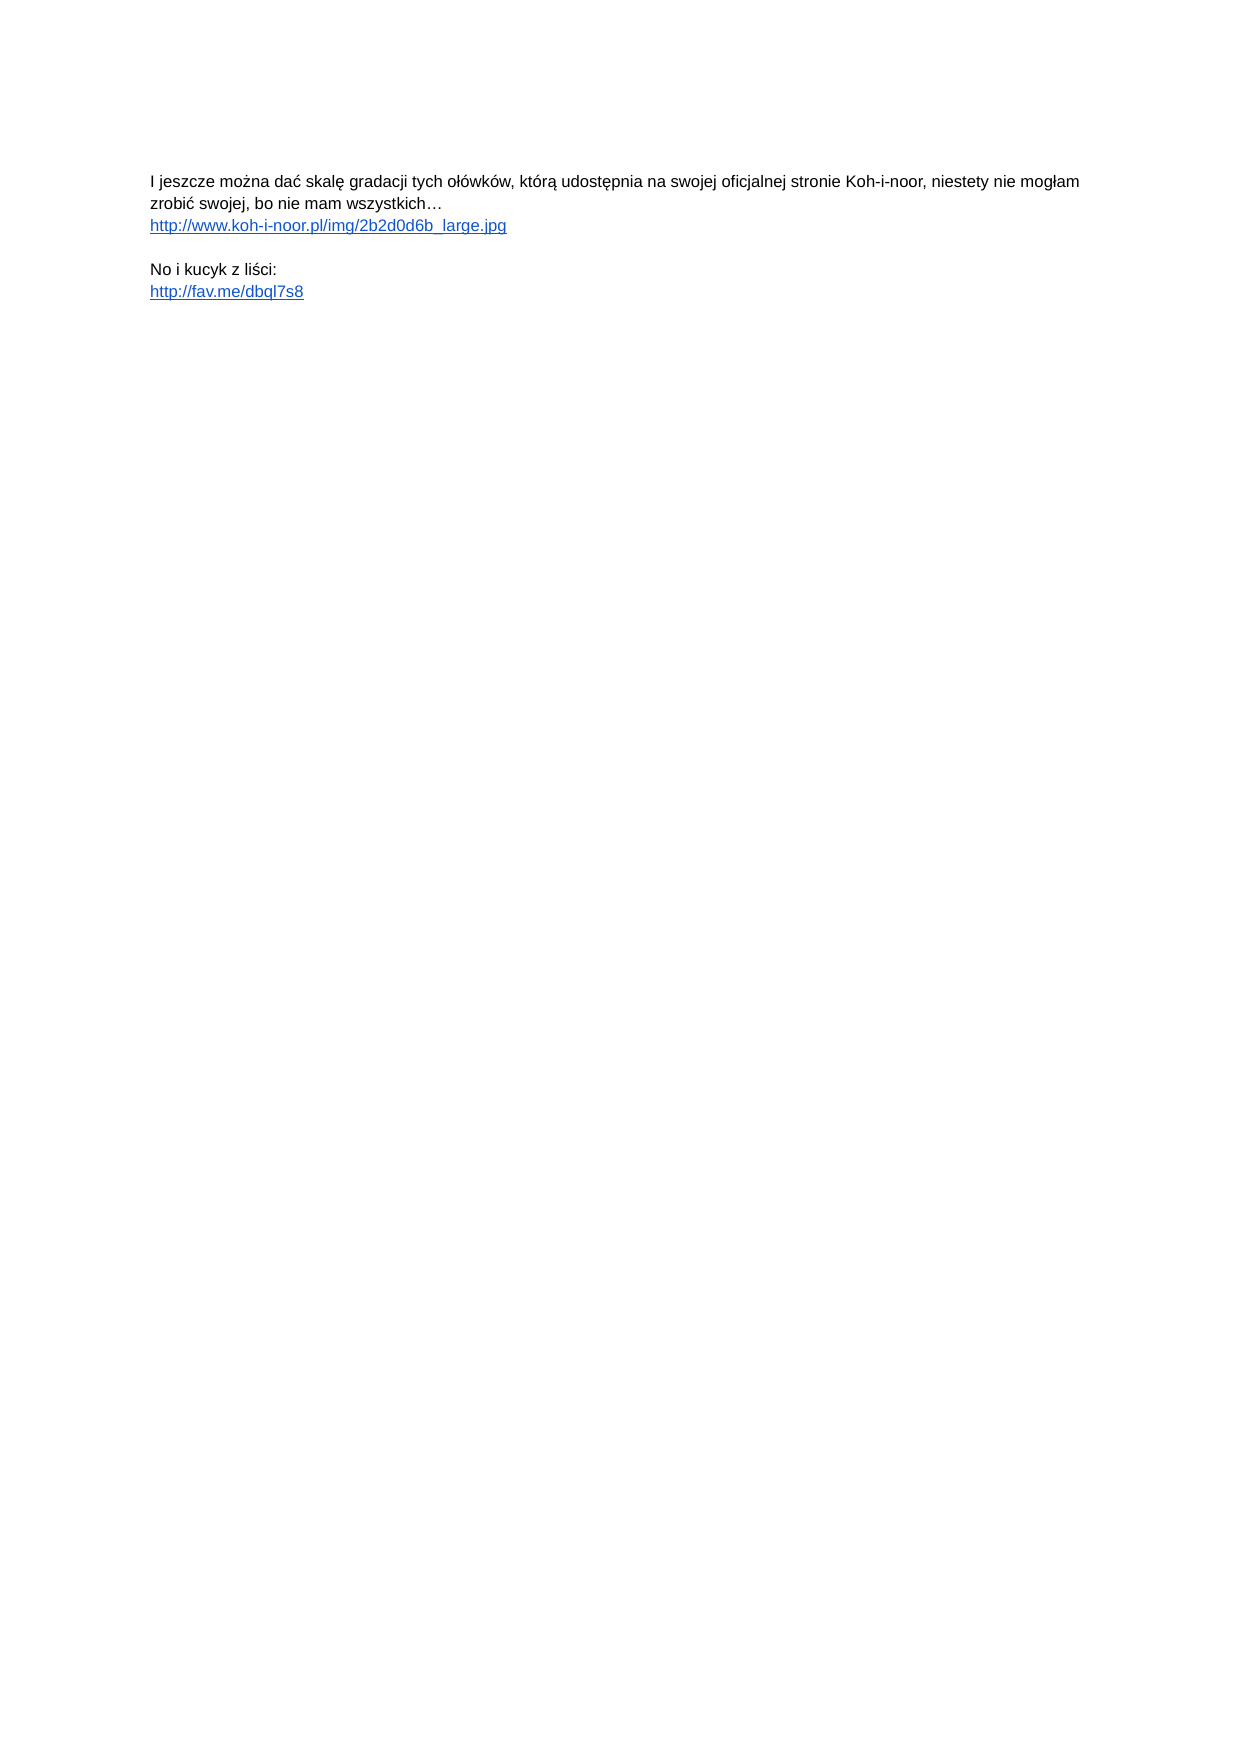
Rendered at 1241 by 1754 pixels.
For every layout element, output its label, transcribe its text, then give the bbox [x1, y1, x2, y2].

text No i kucyk z liści: http://fav.me/dbql7s8 [150, 260, 1090, 301]
text I jeszcze można dać skalę gradacji tych ołówków, którą udostępnia na swojej oficjalnej stronie Koh-i-noor, niestety nie mogłam zrobić swojej, bo nie mam wszystkich… http://www.koh-i-noor.pl/img/2b2d0d6b_large.jpg [150, 150, 1090, 235]
